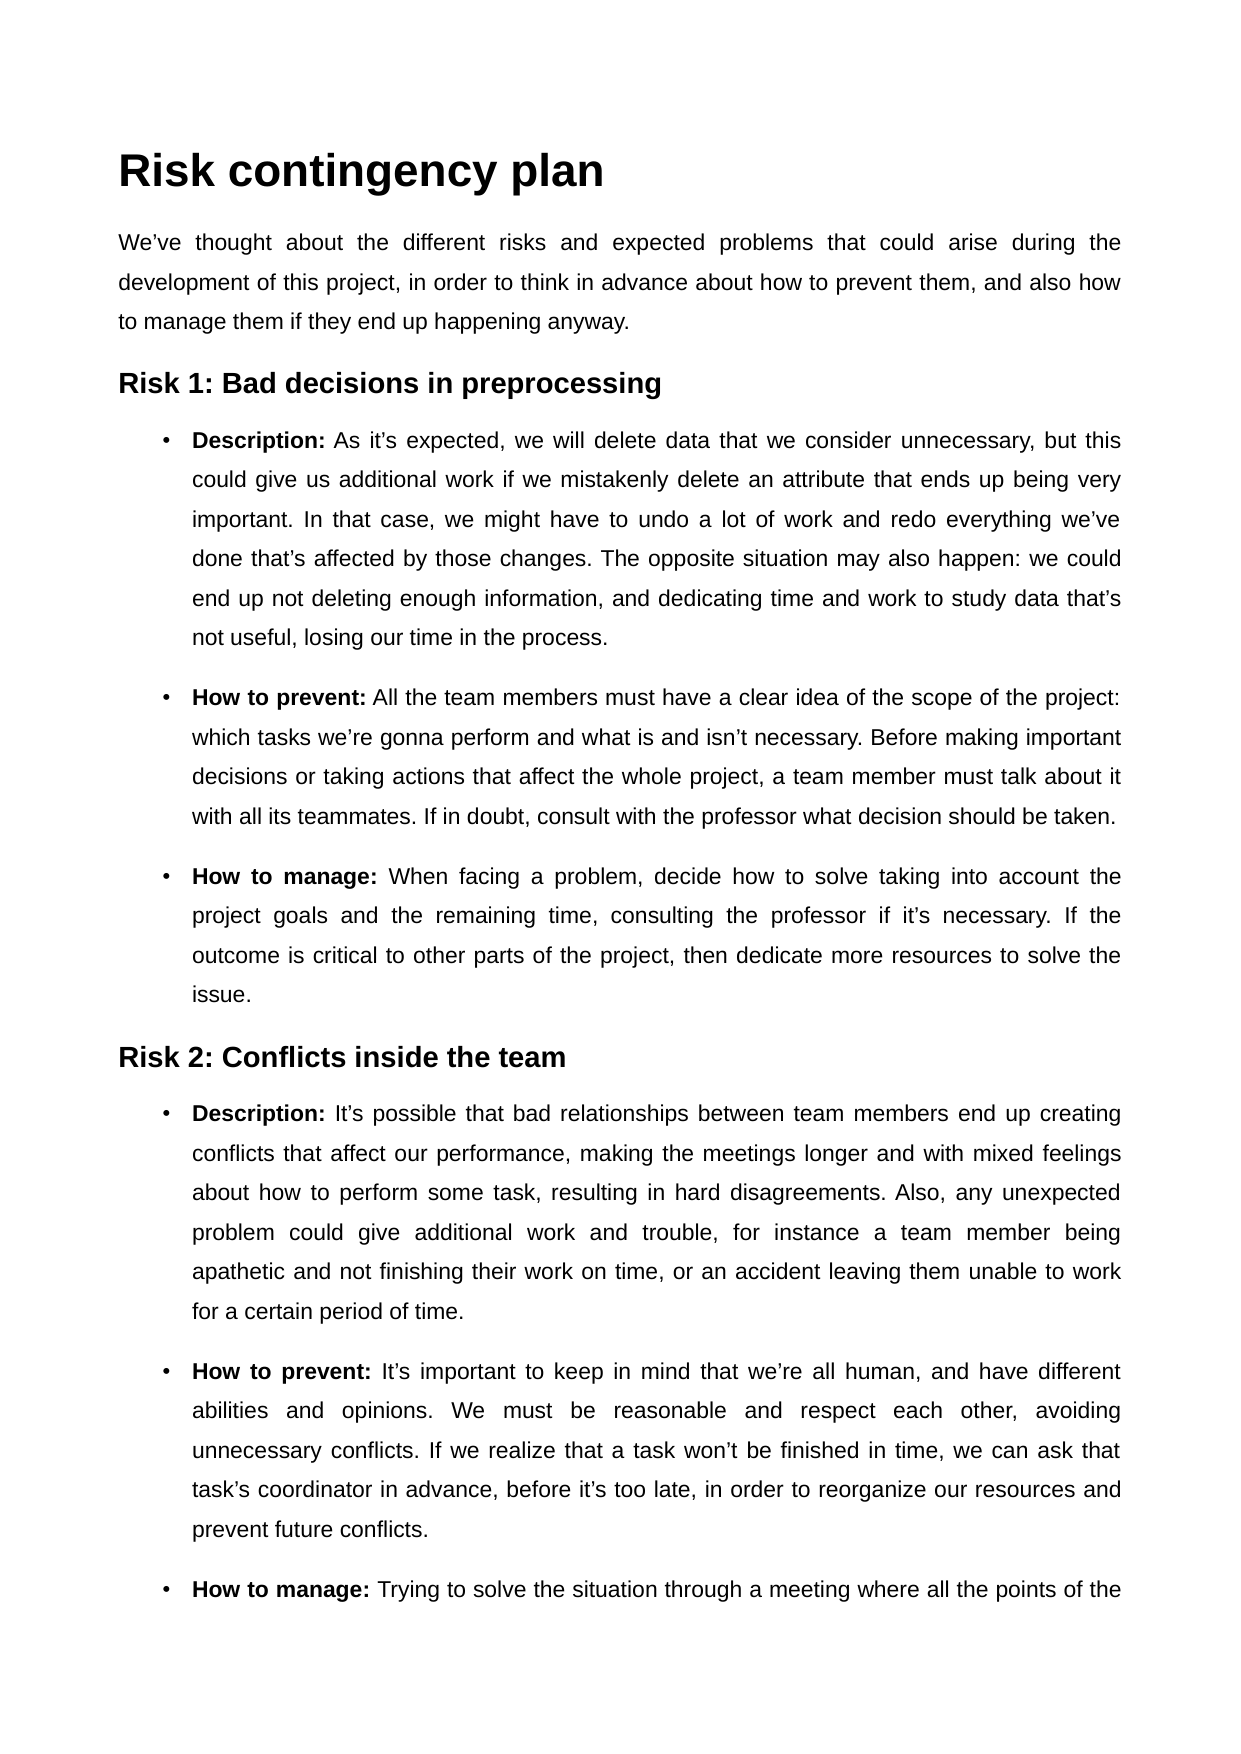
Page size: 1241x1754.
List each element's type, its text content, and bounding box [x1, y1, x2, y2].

list How to prevent: All the team members must have a clear idea of the scope of the project: which tasks we’re gonna perform and what is and isn’t necessary. Before making important decisions or taking actions that affect the whole project, a team member must talk about it with all its teammates. If in doubt, consult with the professor what decision should be taken. [162, 684, 1122, 829]
list Description: As it’s expected, we will delete data that we consider unnecessary, but this could give us additional work if we mistakenly delete an attribute that ends up being very important. In that case, we might have to undo a lot of work and redo everything we’ve done that’s affected by those changes. The opposite situation may also happen: we could end up not deleting enough information, and dedicating time and work to study data that’s not useful, losing our time in the process. [162, 427, 1122, 651]
list Description: It’s possible that bad relationships between team members end up creating conflicts that affect our performance, making the meetings longer and with mixed feelings about how to perform some task, resulting in hard disagreements. Also, any unexpected problem could give additional work and trouble, for instance a team member being apathetic and not finishing their work on time, or an accident leaving them unable to work for a certain period of time. [162, 1100, 1122, 1324]
text We’ve thought about the different risks and expected problems that could arise during the development of this project, in order to think in advance about how to prevent them, and also how to manage them if they end up happening anyway. [118, 229, 1122, 334]
list How to manage: Trying to solve the situation through a meeting where all the points of the [162, 1576, 1122, 1602]
list How to prevent: It’s important to keep in mind that we’re all human, and have different abilities and opinions. We must be reasonable and respect each other, avoiding unnecessary conflicts. If we realize that a task won’t be finished in time, we can ask that task’s coordinator in advance, before it’s too late, in order to reorganize our resources and prevent future conflicts. [162, 1358, 1122, 1542]
subtitle Risk 2: Conflicts inside the team [118, 1040, 1122, 1073]
subtitle Risk 1: Bad decisions in preprocessing [118, 366, 1122, 400]
list How to manage: When facing a problem, decide how to solve taking into account the project goals and the remaining time, consulting the professor if it’s necessary. If the outcome is critical to other parts of the project, then dedicate more resources to solve the issue. [162, 863, 1122, 1008]
subtitle Risk contingency plan [118, 143, 1122, 196]
